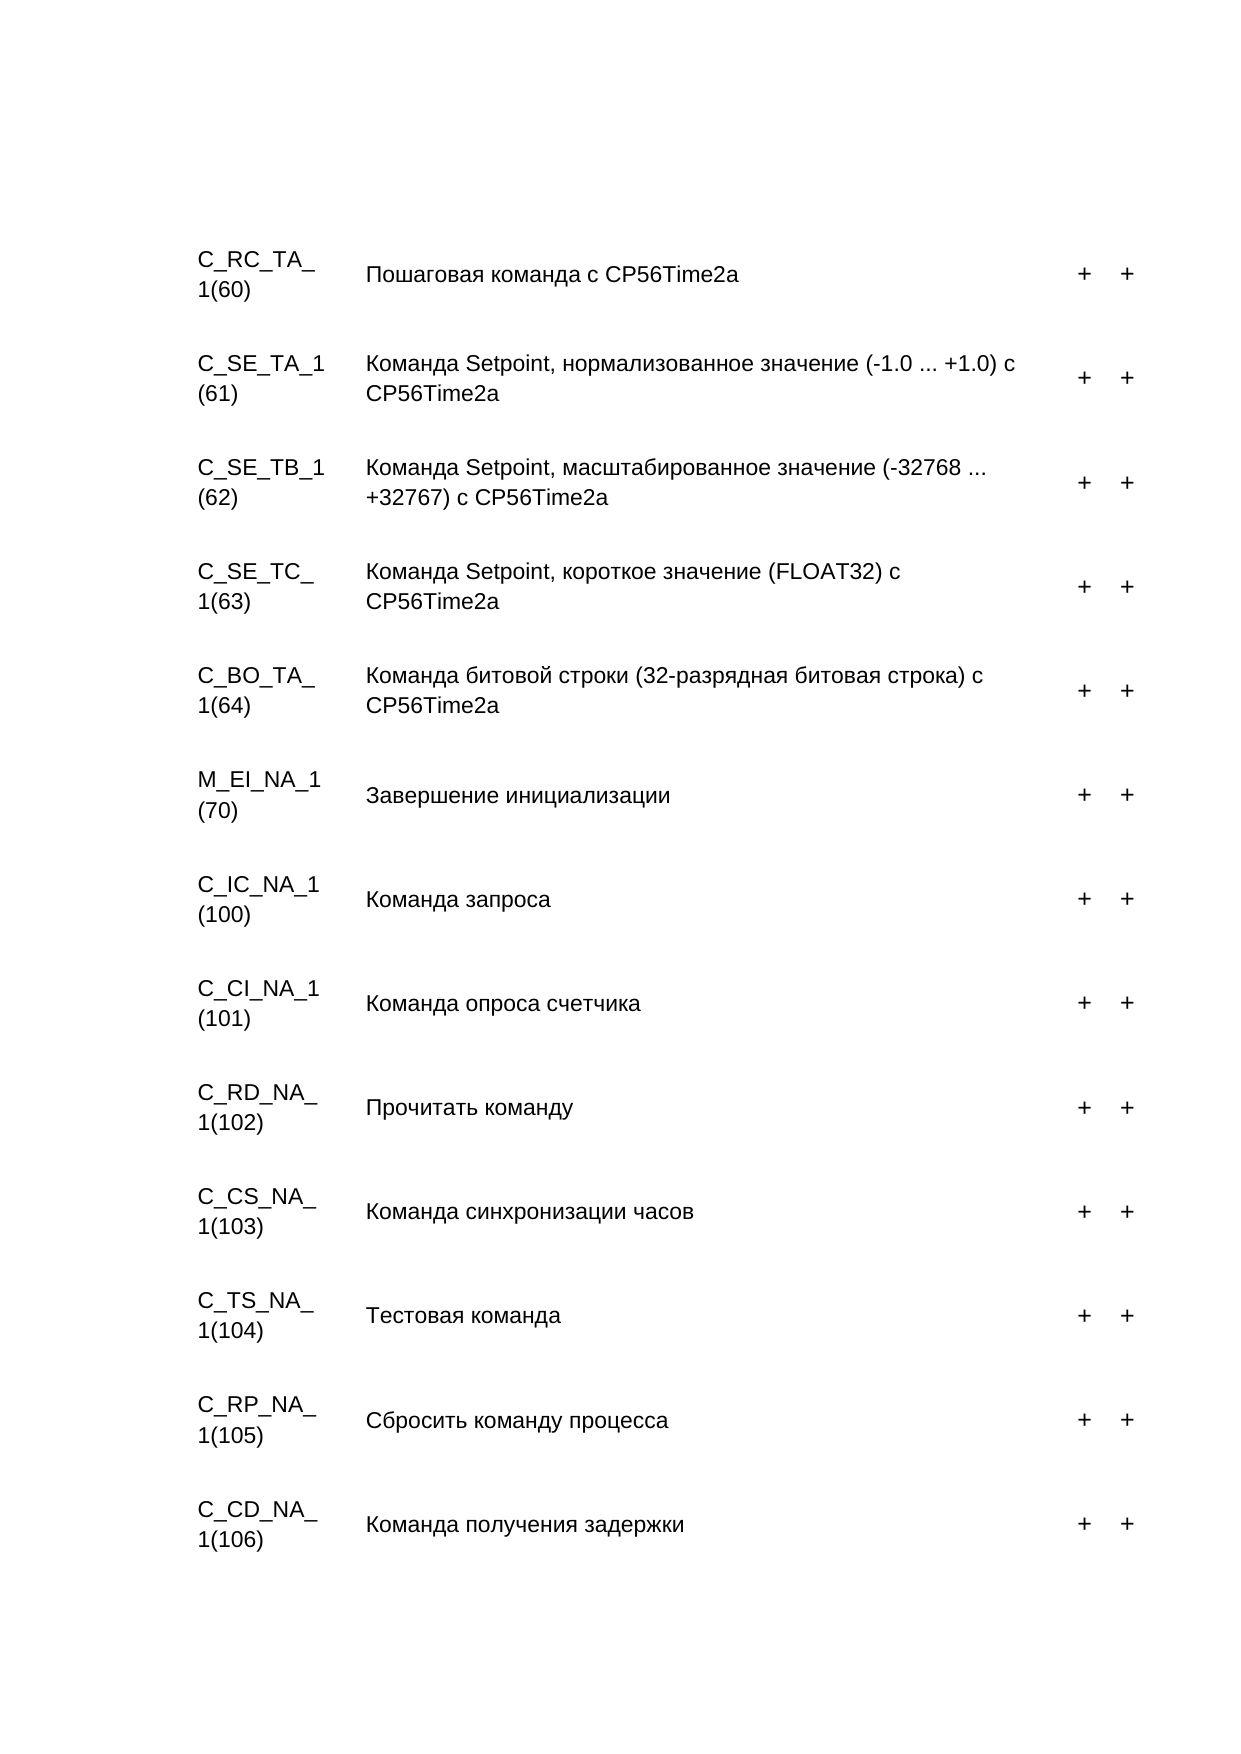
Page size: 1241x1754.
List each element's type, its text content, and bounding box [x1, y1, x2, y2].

table_cell Пошаговая команда с CP56Time2a [345, 236, 1057, 340]
table_cell C_CS_NA_1(103) [177, 1174, 345, 1278]
table_cell C_SE_TC_1(63) [177, 549, 345, 653]
table_cell Завершение инициализации [345, 757, 1057, 861]
table_cell Команда Setpoint, масштабированное значение (-32768 ... +32767) с CP56Time2a [345, 445, 1057, 549]
table_cell + [1099, 1174, 1152, 1278]
table_cell C_CI_NA_1(101) [177, 965, 345, 1069]
table_cell Команда Setpoint, нормализованное значение (-1.0 ... +1.0) с CP56Time2a [345, 340, 1057, 444]
table_cell + [1099, 757, 1152, 861]
table_cell + [1099, 1278, 1152, 1382]
table_cell + [1057, 653, 1099, 757]
table_cell + [1099, 861, 1152, 965]
table_cell + [1099, 445, 1152, 549]
table_cell Тестовая команда [345, 1278, 1057, 1382]
table_cell + [1099, 1486, 1152, 1590]
table_cell + [1057, 1486, 1099, 1590]
table_cell + [1057, 1070, 1099, 1174]
table_cell C_BO_TA_1(64) [177, 653, 345, 757]
table_cell C_TS_NA_1(104) [177, 1278, 345, 1382]
table_cell + [1099, 236, 1152, 340]
table_cell + [1057, 1278, 1099, 1382]
table_cell C_RD_NA_1(102) [177, 1070, 345, 1174]
table_cell + [1057, 1174, 1099, 1278]
table_cell + [1099, 340, 1152, 444]
table_cell Команда синхронизации часов [345, 1174, 1057, 1278]
table_cell + [1099, 1382, 1152, 1486]
table_cell + [1099, 1070, 1152, 1174]
table_cell C_RP_NA_1(105) [177, 1382, 345, 1486]
table_cell Сбросить команду процесса [345, 1382, 1057, 1486]
table_cell Команда получения задержки [345, 1486, 1057, 1590]
table_cell Команда запроса [345, 861, 1057, 965]
table_cell Команда Setpoint, короткое значение (FLOAT32) с CP56Time2a [345, 549, 1057, 653]
table_cell + [1057, 757, 1099, 861]
table_cell + [1057, 445, 1099, 549]
table_cell + [1099, 653, 1152, 757]
table_cell + [1057, 965, 1099, 1069]
table_cell C_SE_TB_1(62) [177, 445, 345, 549]
table_cell + [1057, 236, 1099, 340]
table_cell + [1057, 861, 1099, 965]
table_cell + [1099, 965, 1152, 1069]
table_cell Команда битовой строки (32-разрядная битовая строка) с CP56Time2a [345, 653, 1057, 757]
table_cell C_RC_TA_1(60) [177, 236, 345, 340]
table_cell C_CD_NA_1(106) [177, 1486, 345, 1590]
table_cell M_EI_NA_1(70) [177, 757, 345, 861]
table_cell + [1057, 549, 1099, 653]
table_cell Команда опроса счетчика [345, 965, 1057, 1069]
table_cell Прочитать команду [345, 1070, 1057, 1174]
table_cell C_IC_NA_1(100) [177, 861, 345, 965]
table_cell + [1057, 1382, 1099, 1486]
table_cell + [1057, 340, 1099, 444]
table_cell C_SE_TA_1(61) [177, 340, 345, 444]
table_cell + [1099, 549, 1152, 653]
